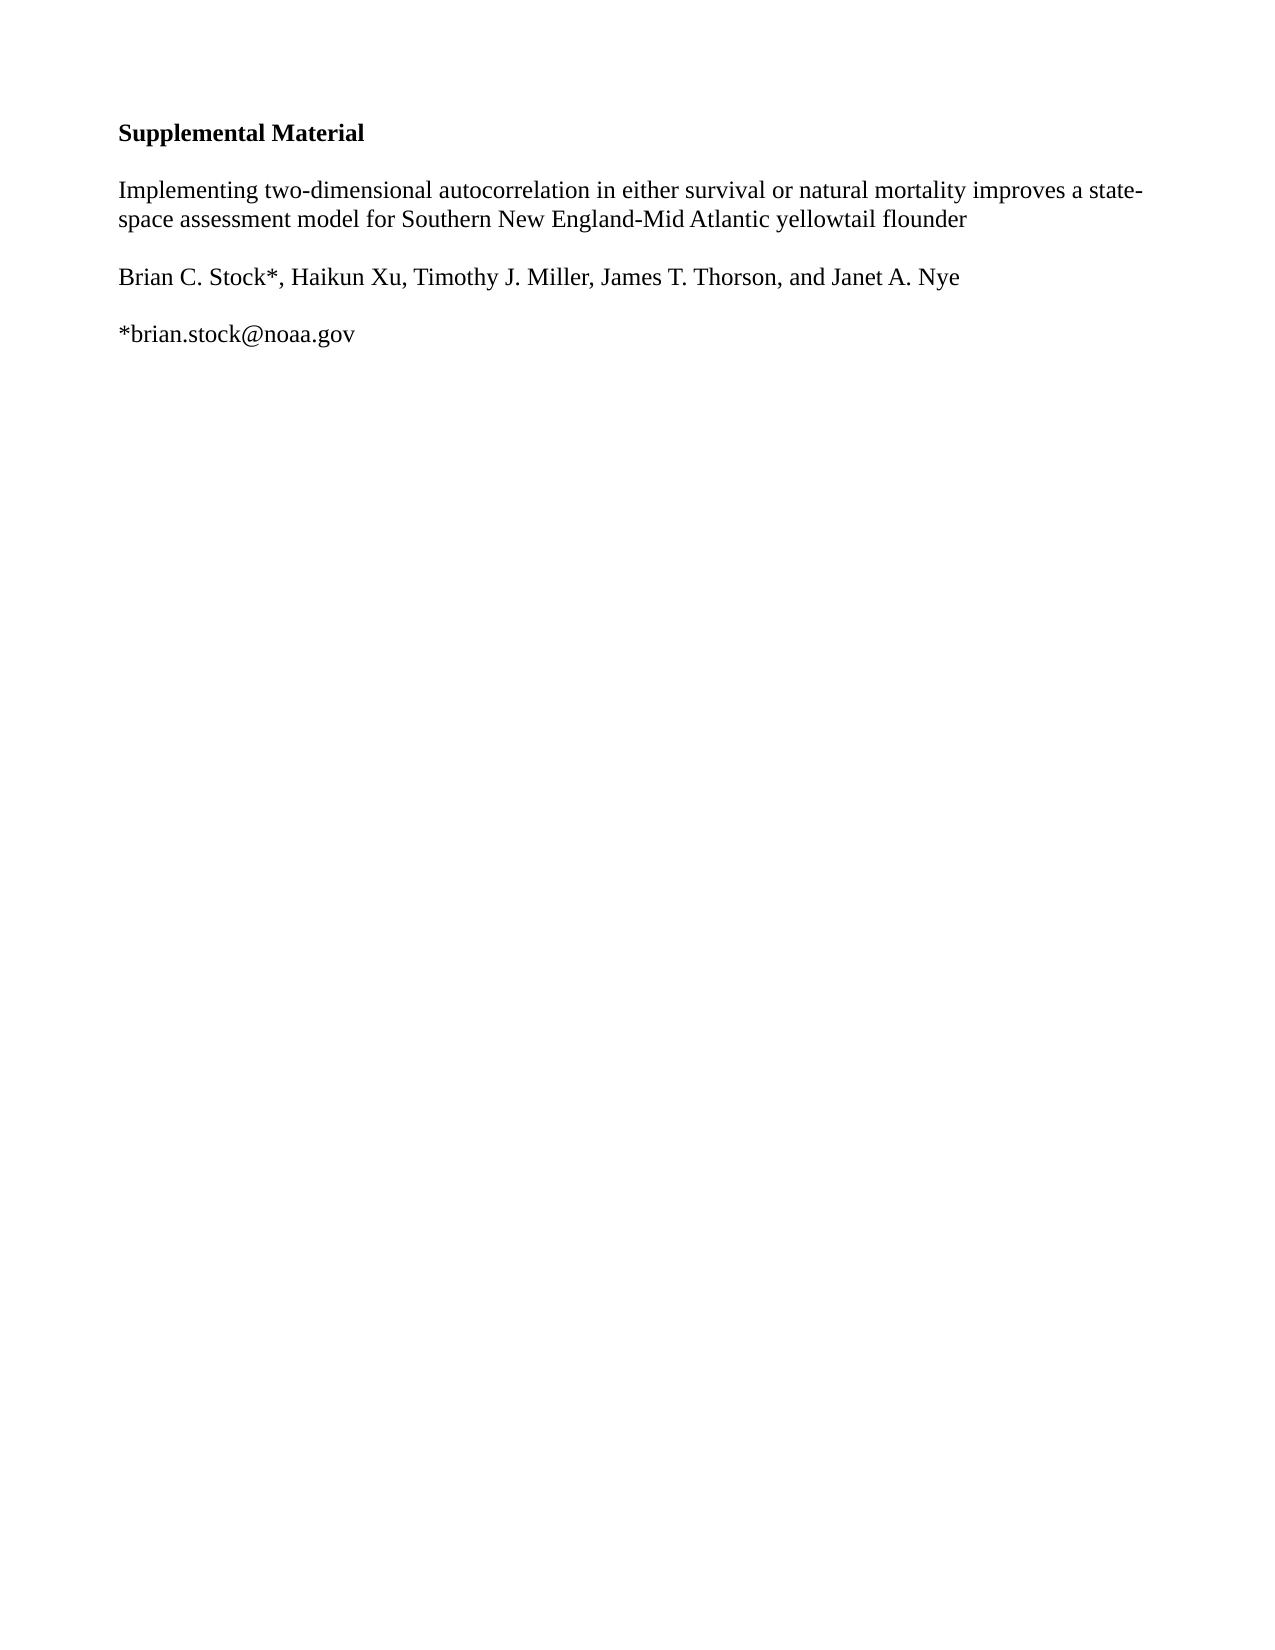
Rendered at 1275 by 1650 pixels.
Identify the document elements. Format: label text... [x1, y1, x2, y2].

text Brian C. Stock*, Haikun Xu, Timothy J. Miller, James T. Thorson, and Janet A. Nye [118, 262, 1157, 291]
text *brian.stock@noaa.gov [118, 319, 1157, 348]
text Implementing two-dimensional autocorrelation in either survival or natural mortality improves a state-space assessment model for Southern New England-Mid Atlantic yellowtail flounder [118, 176, 1157, 233]
text Supplemental Material [118, 118, 1157, 147]
